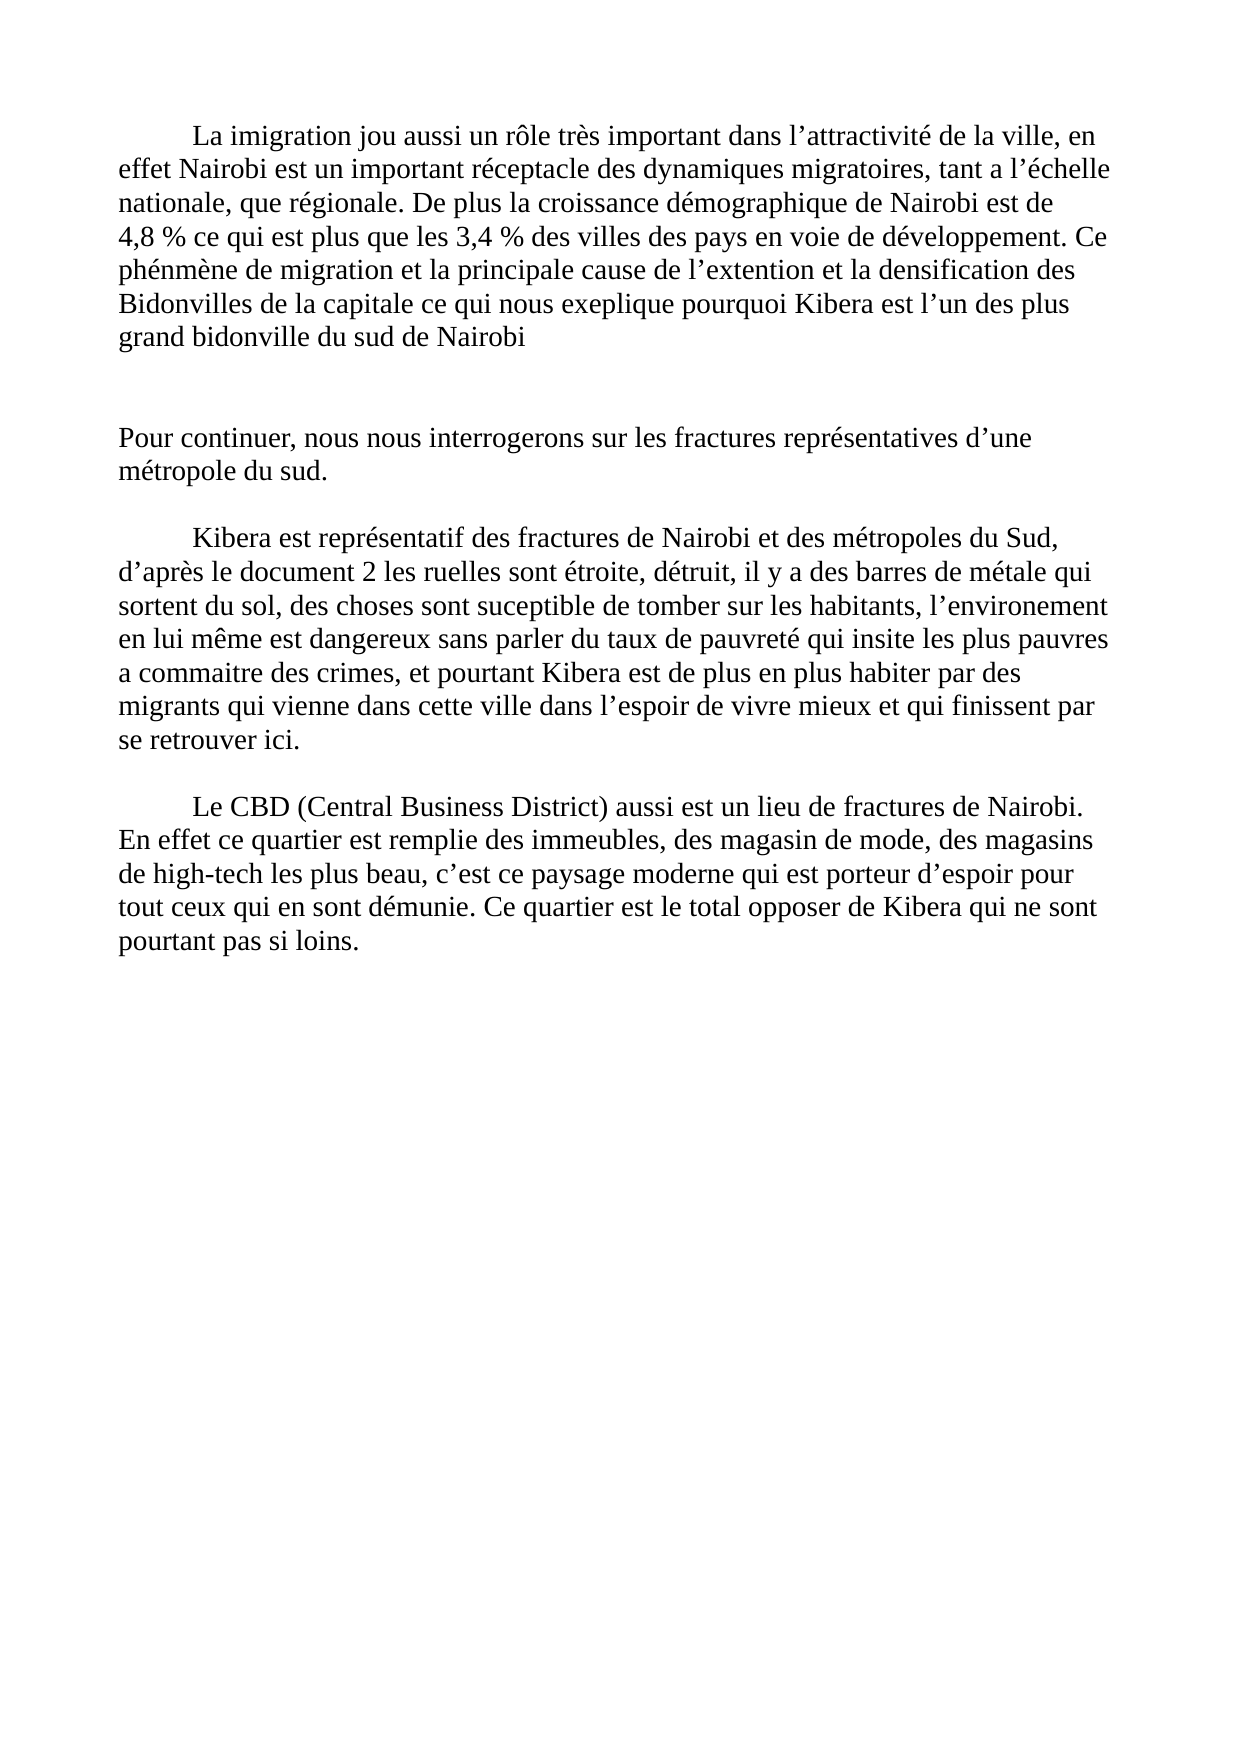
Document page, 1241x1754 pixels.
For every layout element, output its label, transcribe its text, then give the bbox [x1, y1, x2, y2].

text Pour continuer, nous nous interrogerons sur les fractures représentatives d’une métropole du sud. [118, 420, 1122, 487]
text Le CBD (Central Business District) aussi est un lieu de fractures de Nairobi. En effet ce quartier est remplie des immeubles, des magasin de mode, des magasins de high-tech les plus beau, c’est ce paysage moderne qui est porteur d’espoir pour tout ceux qui en sont démunie. Ce quartier est le total opposer de Kibera qui ne sont pourtant pas si loins. [118, 789, 1122, 957]
text Kibera est représentatif des fractures de Nairobi et des métropoles du Sud, d’après le document 2 les ruelles sont étroite, détruit, il y a des barres de métale qui sortent du sol, des choses sont suceptible de tomber sur les habitants, l’environement en lui même est dangereux sans parler du taux de pauvreté qui insite les plus pauvres a commaitre des crimes, et pourtant Kibera est de plus en plus habiter par des migrants qui vienne dans cette ville dans l’espoir de vivre mieux et qui finissent par se retrouver ici. [118, 521, 1122, 755]
text La imigration jou aussi un rôle très important dans l’attractivité de la ville, en effet Nairobi est un important réceptacle des dynamiques migratoires, tant a l’échelle nationale, que régionale. De plus la croissance démographique de Nairobi est de 4,8 % ce qui est plus que les 3,4 % des villes des pays en voie de développement. Ce phénmène de migration et la principale cause de l’extention et la densification des Bidonvilles de la capitale ce qui nous exeplique pourquoi Kibera est l’un des plus grand bidonville du sud de Nairobi [118, 118, 1122, 353]
